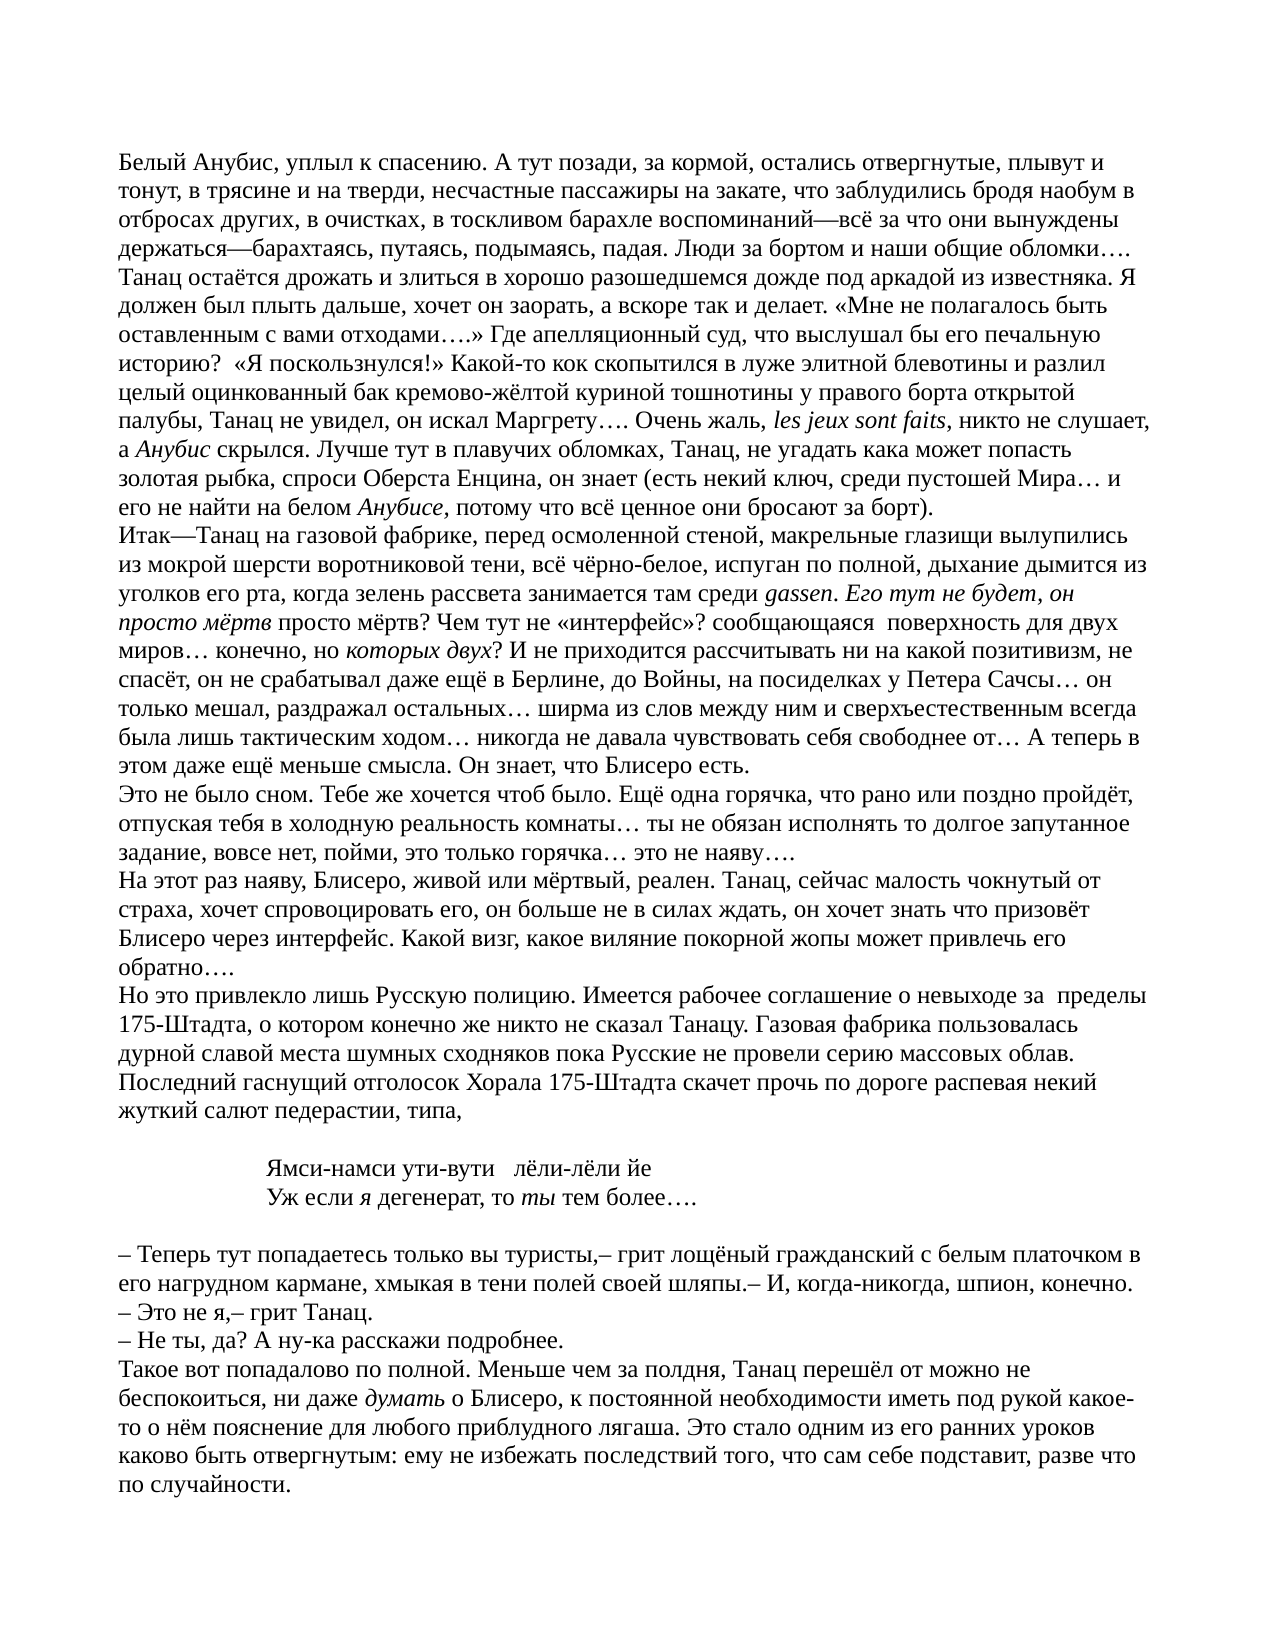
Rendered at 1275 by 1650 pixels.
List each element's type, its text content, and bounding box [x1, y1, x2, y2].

text Уж если я дегенерат, то ты тем более…. [266, 1182, 1157, 1211]
text На этот раз наяву, Блисеро, живой или мёртвый, реален. Танац, сейчас малость чокнутый от страха, хочет спровоцировать его, он больше не в силах ждать, он хочет знать что призовёт Блисеро через интерфейс. Какой визг, какое виляние покорной жопы может привлечь его обратно…. [118, 866, 1157, 981]
text Итак—Танац на газовой фабрике, перед осмоленной стеной, макрельные глазищи вылупились из мокрой шерсти воротниковой тени, всё чёрно-белое, испуган по полной, дыхание дымится из уголков его рта, когда зелень рассвета занимается там среди gassen. Его тут не будет, он просто мёртв просто мёртв? Чем тут не «интерфейс»? сообщающаяся поверхность для двух миров… конечно, но которых двух? И не приходится рассчитывать ни на какой позитивизм, не спасёт, он не срабатывал даже ещё в Берлине, до Войны, на посиделках у Петера Сачсы… он только мешал, раздражал остальных… ширма из слов между ним и сверхъестественным всегда была лишь тактическим ходом… никогда не давала чувствовать себя свободнее от… А теперь в этом даже ещё меньше смысла. Он знает, что Блисеро есть. [118, 521, 1157, 779]
text Ямси-намси ути-вути лёли-лёли йе [266, 1153, 1157, 1182]
text – Это не я,– грит Танац. [118, 1297, 1157, 1326]
text Танац остаётся дрожать и злиться в хорошо разошедшемся дожде под аркадой из известняка. Я должен был плыть дальше, хочет он заорать, а вскоре так и делает. «Мне не полагалось быть оставленным с вами отходами….» Где апелляционный суд, что выслушал бы его печальную историю? «Я поскользнулся!» Какой-то кок скопытился в луже элитной блевотины и разлил целый оцинкованный бак кремово-жёлтой куриной тошнотины у правого борта открытой палубы, Танац не увидел, он искал Маргрету…. Очень жаль, les jeux sont faits, никто не слушает, а Анубис скрылся. Лучше тут в плавучих обломках, Танац, не угадать кака может попасть золотая рыбка, спроси Оберста Енцина, он знает (есть некий ключ, среди пустошей Мира… и его не найти на белом Анубисе, потому что всё ценное они бросают за борт). [118, 262, 1157, 521]
text – Теперь тут попадаетесь только вы туристы,– грит лощёный гражданский с белым платочком в его нагрудном кармане, хмыкая в тени полей своей шляпы.– И, когда-никогда, шпион, конечно. [118, 1239, 1157, 1297]
text – Не ты, да? А ну-ка расскажи подробнее. [118, 1326, 1157, 1354]
text Это не было сном. Тебе же хочется чтоб было. Ещё одна горячка, что рано или поздно пройдёт, отпуская тебя в холодную реальность комнаты… ты не обязан исполнять то долгое запутанное задание, вовсе нет, пойми, это только горячка… это не наяву…. [118, 779, 1157, 866]
text Белый Анубис, уплыл к спасению. А тут позади, за кормой, остались отвергнутые, плывут и тонут, в трясине и на тверди, несчастные пассажиры на закате, что заблудились бродя наобум в отбросах других, в очистках, в тоскливом барахле воспоминаний—всё за что они вынуждены держаться—барахтаясь, путаясь, подымаясь, падая. Люди за бортом и наши общие обломки…. [118, 147, 1157, 262]
text Но это привлекло лишь Русскую полицию. Имеется рабочее соглашение о невыходе за пределы 175-Штадта, о котором конечно же никто не сказал Танацу. Газовая фабрика пользовалась дурной славой места шумных сходняков пока Русские не провели серию массовых облав. Последний гаснущий отголосок Хорала 175-Штадта скачет прочь по дороге распевая некий жуткий салют педерастии, типа, [118, 981, 1157, 1124]
text Такое вот попадалово по полной. Меньше чем за полдня, Танац перешёл от можно не беспокоиться, ни даже думать о Блисеро, к постоянной необходимости иметь под рукой какое-то о нём пояснение для любого приблудного лягаша. Это стало одним из его ранних уроков каково быть отвергнутым: ему не избежать последствий того, что сам себе подставит, разве что по случайности. [118, 1354, 1157, 1498]
